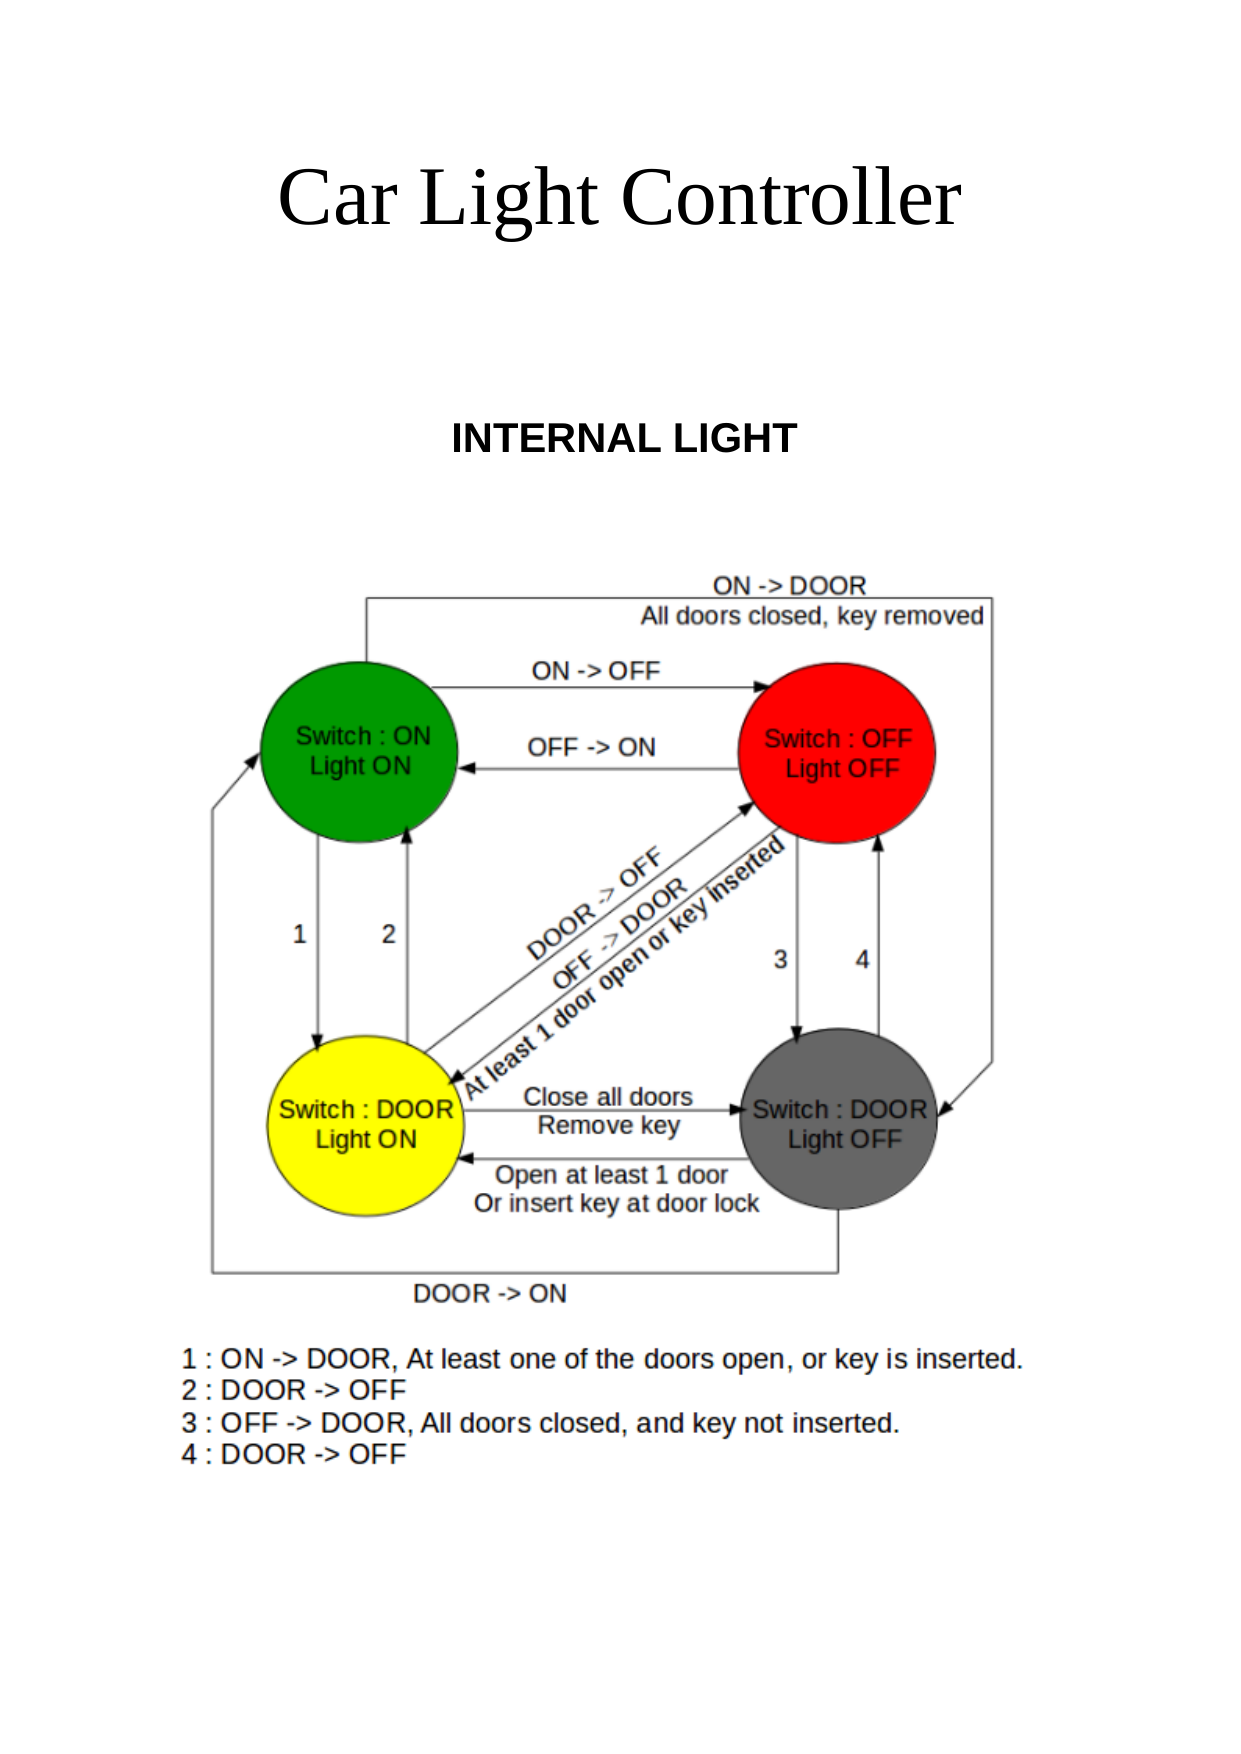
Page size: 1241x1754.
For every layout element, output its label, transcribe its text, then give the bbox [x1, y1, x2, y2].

picture [102, 549, 1152, 1483]
text Car Light Controller [118, 147, 1122, 243]
